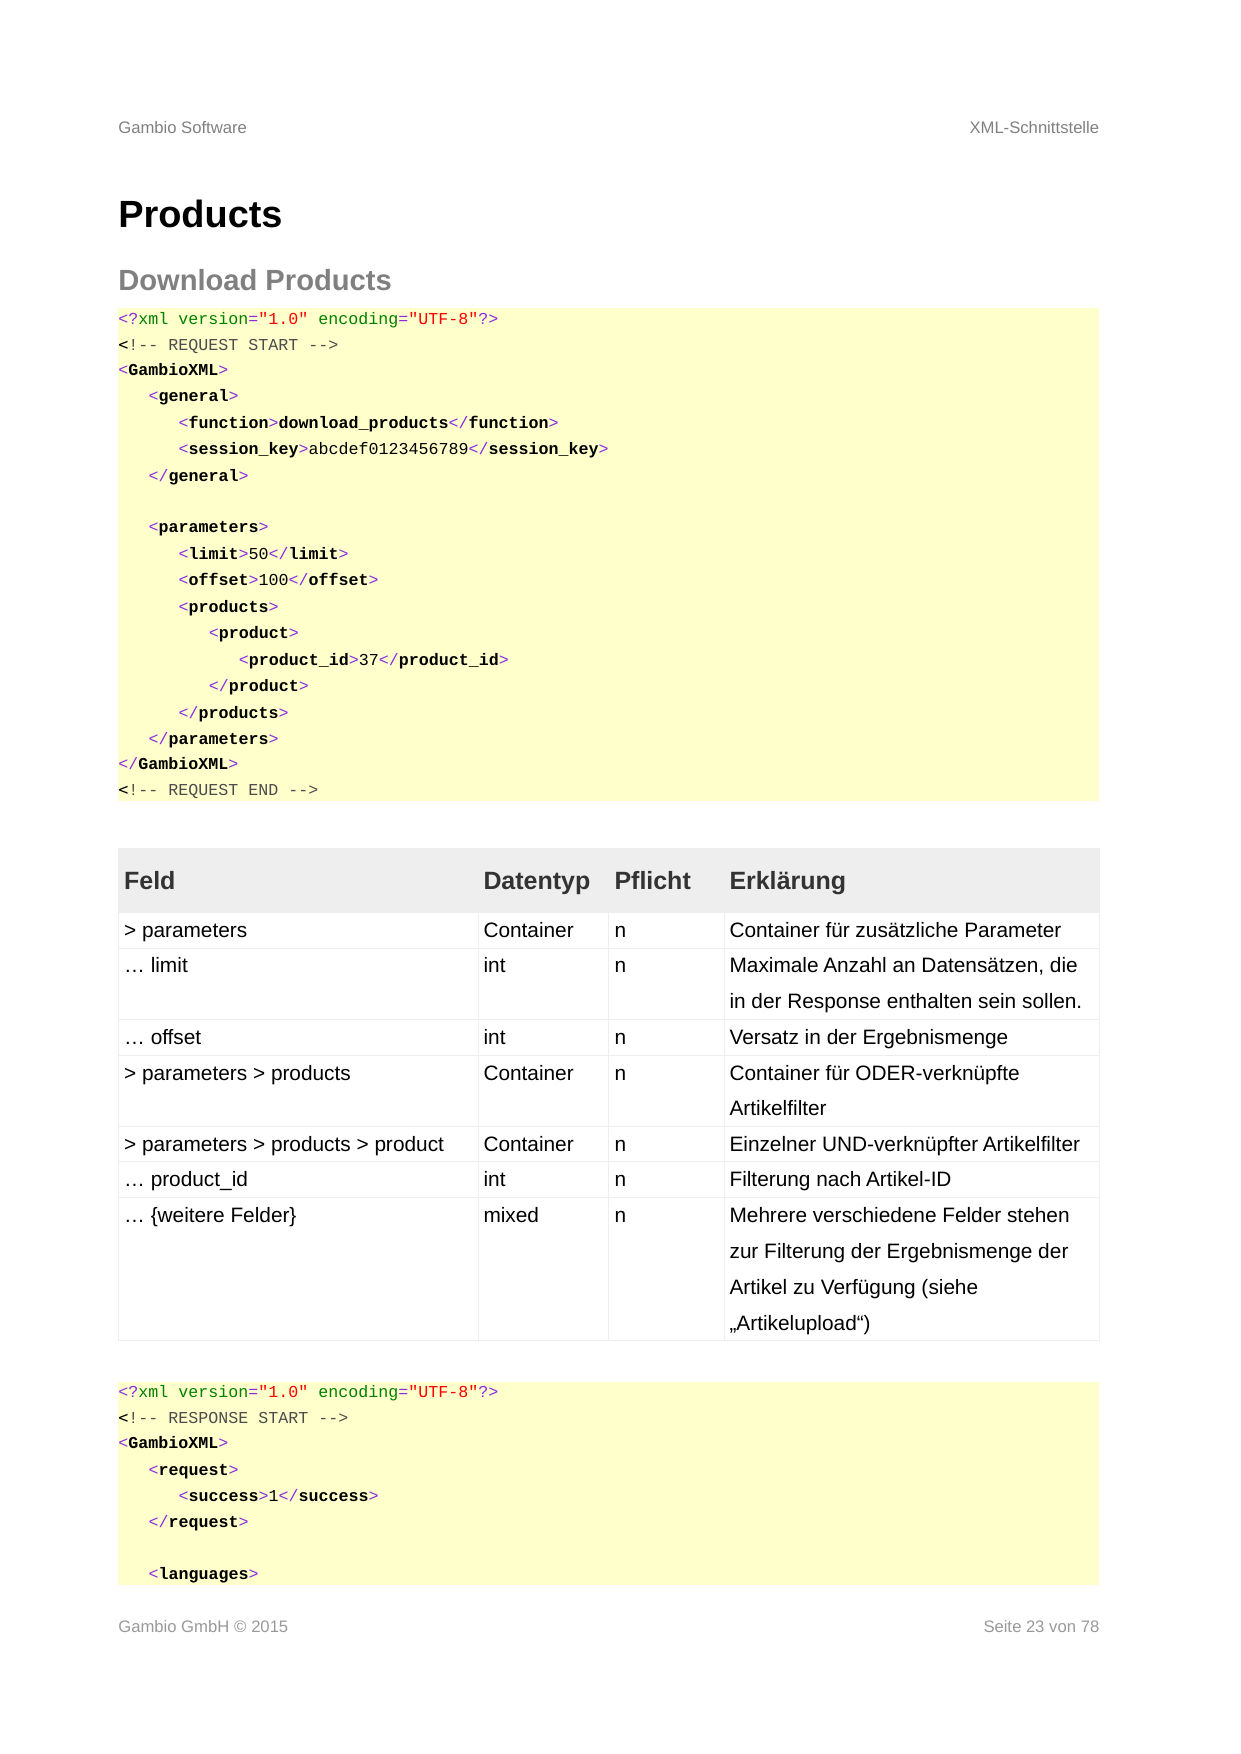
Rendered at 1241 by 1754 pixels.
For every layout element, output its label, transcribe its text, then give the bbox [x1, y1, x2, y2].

table_cell … product_id [119, 1162, 478, 1197]
table_cell n [609, 1056, 724, 1126]
table_header Erklärung [725, 849, 1099, 912]
table_cell … limit [119, 949, 478, 1019]
text <?xml version="1.0" encoding="UTF-8"?> [118, 308, 1099, 329]
table_cell Container [479, 1127, 608, 1161]
subtitle Products [118, 192, 1099, 235]
table_cell Mehrere verschiedene Felder stehen zur Filterung der Ergebnismenge der Artikel zu Verfügung (siehe „Artikelupload“) [725, 1198, 1099, 1340]
table_cell Container für ODER-verknüpfte Artikelfilter [725, 1056, 1099, 1126]
table_cell Maximale Anzahl an Datensätzen, die in der Response enthalten sein sollen. [725, 949, 1099, 1019]
text <product> [118, 623, 1099, 644]
text <!-- REQUEST START --> [118, 335, 1099, 356]
table_cell Einzelner UND-verknüpfter Artikelfilter [725, 1127, 1099, 1161]
text </general> [118, 466, 1099, 486]
text <!-- RESPONSE START --> [118, 1408, 1099, 1429]
table_cell … {weitere Felder} [119, 1198, 478, 1340]
table_cell int [479, 1162, 608, 1197]
text </request> [118, 1512, 1099, 1533]
table_cell n [609, 1127, 724, 1161]
text <products> [118, 597, 1099, 617]
table_header Datentyp [479, 849, 608, 912]
text <product_id>37</product_id> [118, 650, 1099, 670]
text <?xml version="1.0" encoding="UTF-8"?> [118, 1382, 1099, 1402]
table_cell int [479, 1020, 608, 1054]
text <offset>100</offset> [118, 570, 1099, 591]
table_cell … offset [119, 1020, 478, 1054]
text <session_key>abcdef0123456789</session_key> [118, 439, 1099, 460]
text <GambioXML> [118, 1435, 1099, 1453]
text <limit>50</limit> [118, 544, 1099, 564]
text <success>1</success> [118, 1486, 1099, 1506]
subtitle Download Products [118, 262, 1099, 296]
text </products> [118, 703, 1099, 723]
table_header Pflicht [609, 849, 724, 912]
table_cell > parameters > products > product [119, 1127, 478, 1161]
table_cell n [609, 913, 724, 947]
text <parameters> [118, 517, 1099, 538]
text <function>download_products</function> [118, 413, 1099, 433]
table_cell n [609, 1020, 724, 1054]
text </product> [118, 676, 1099, 697]
table_header Feld [119, 849, 478, 912]
text <!-- REQUEST END --> [118, 780, 1099, 801]
text <languages> [118, 1564, 1099, 1585]
table_cell > parameters > products [119, 1056, 478, 1126]
table_cell n [609, 1198, 724, 1340]
table_cell int [479, 949, 608, 1019]
table_cell mixed [479, 1198, 608, 1340]
table_cell Filterung nach Artikel-ID [725, 1162, 1099, 1197]
text <request> [118, 1459, 1099, 1480]
table_cell Container [479, 913, 608, 947]
table_cell n [609, 949, 724, 1019]
table_cell Container [479, 1056, 608, 1126]
table_cell Versatz in der Ergebnismenge [725, 1020, 1099, 1054]
text </parameters> [118, 729, 1099, 749]
text </GambioXML> [118, 756, 1099, 774]
text <general> [118, 386, 1099, 407]
table_cell n [609, 1162, 724, 1197]
table_cell > parameters [119, 913, 478, 947]
text <GambioXML> [118, 361, 1099, 380]
table_cell Container für zusätzliche Parameter [725, 913, 1099, 947]
